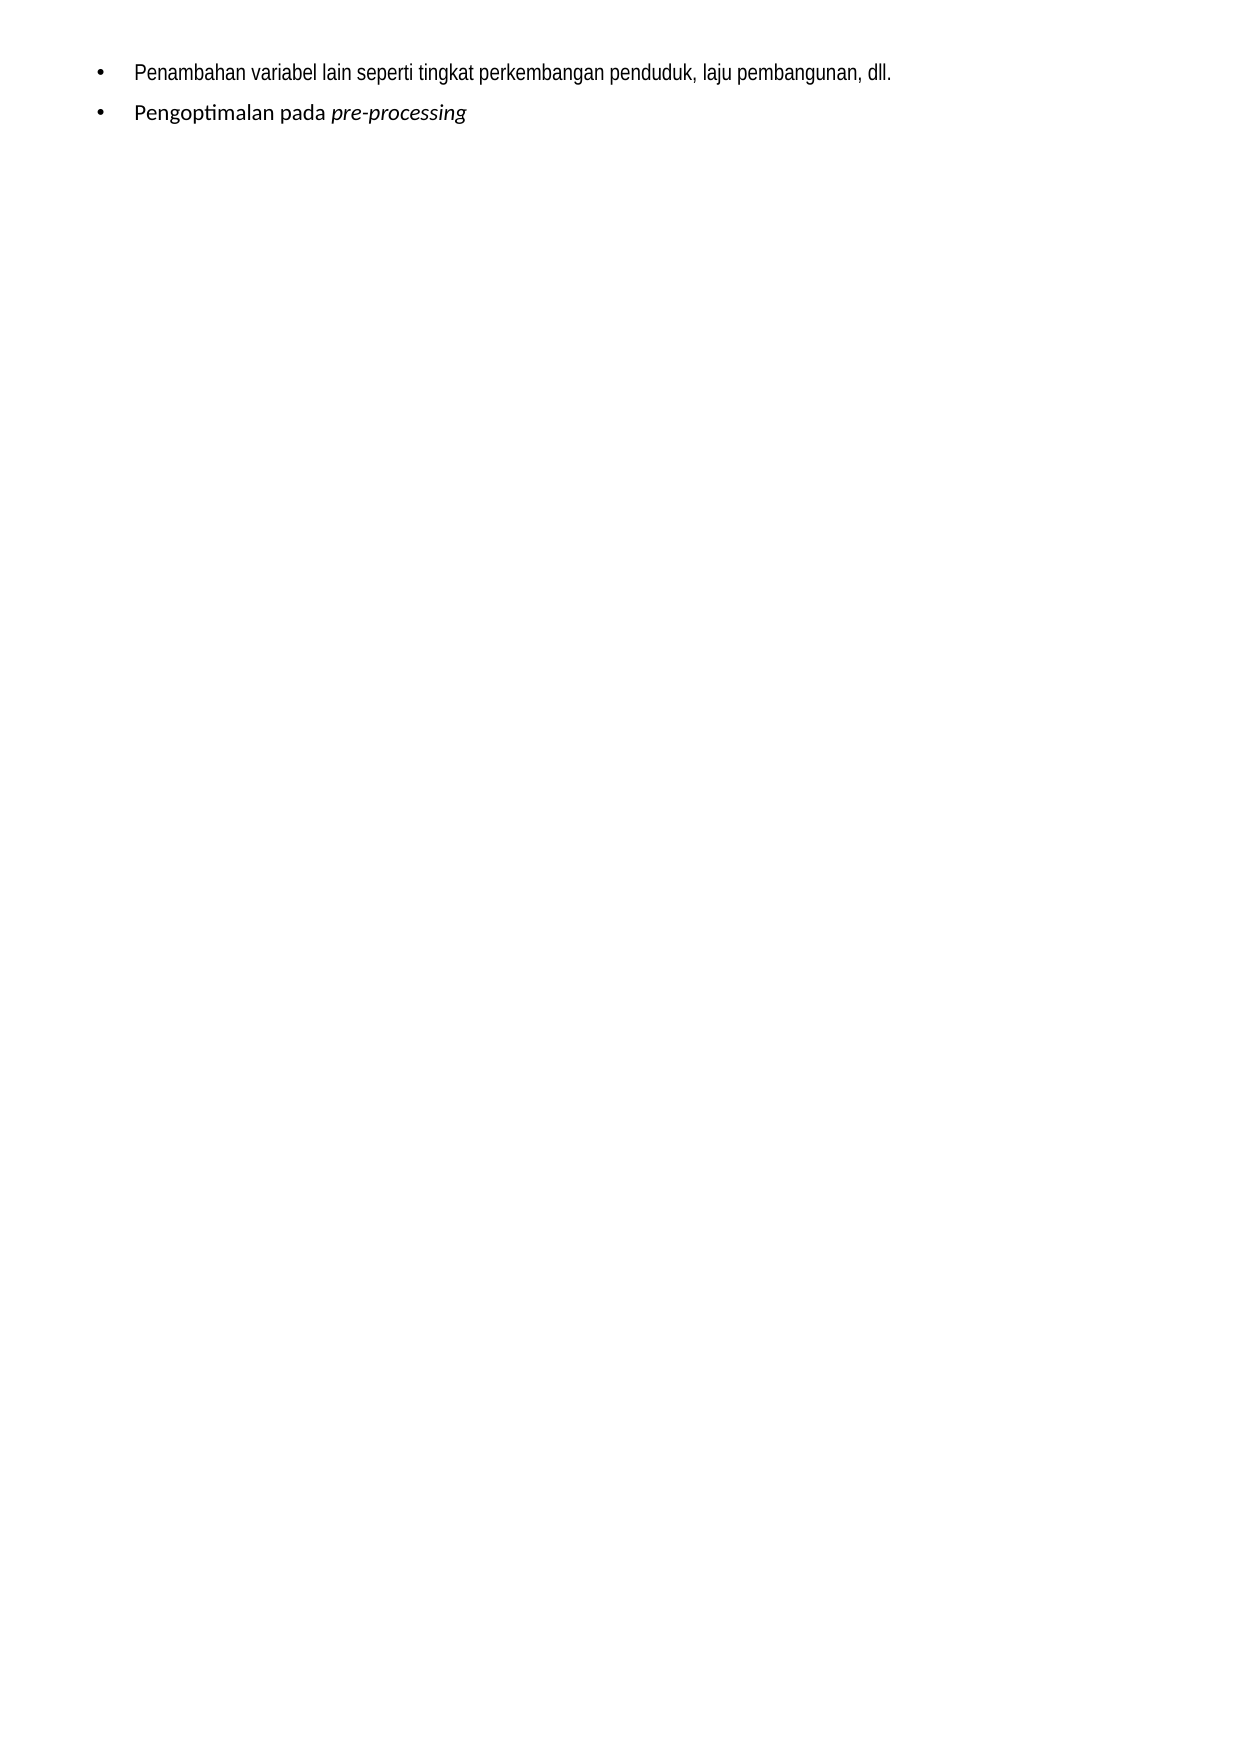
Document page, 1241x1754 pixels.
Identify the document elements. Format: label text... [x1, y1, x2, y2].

list Pengoptimalan pada pre-processing [97, 98, 1181, 127]
list Penambahan variabel lain seperti tingkat perkembangan penduduk, laju pembangunan, dll. [97, 59, 1181, 85]
